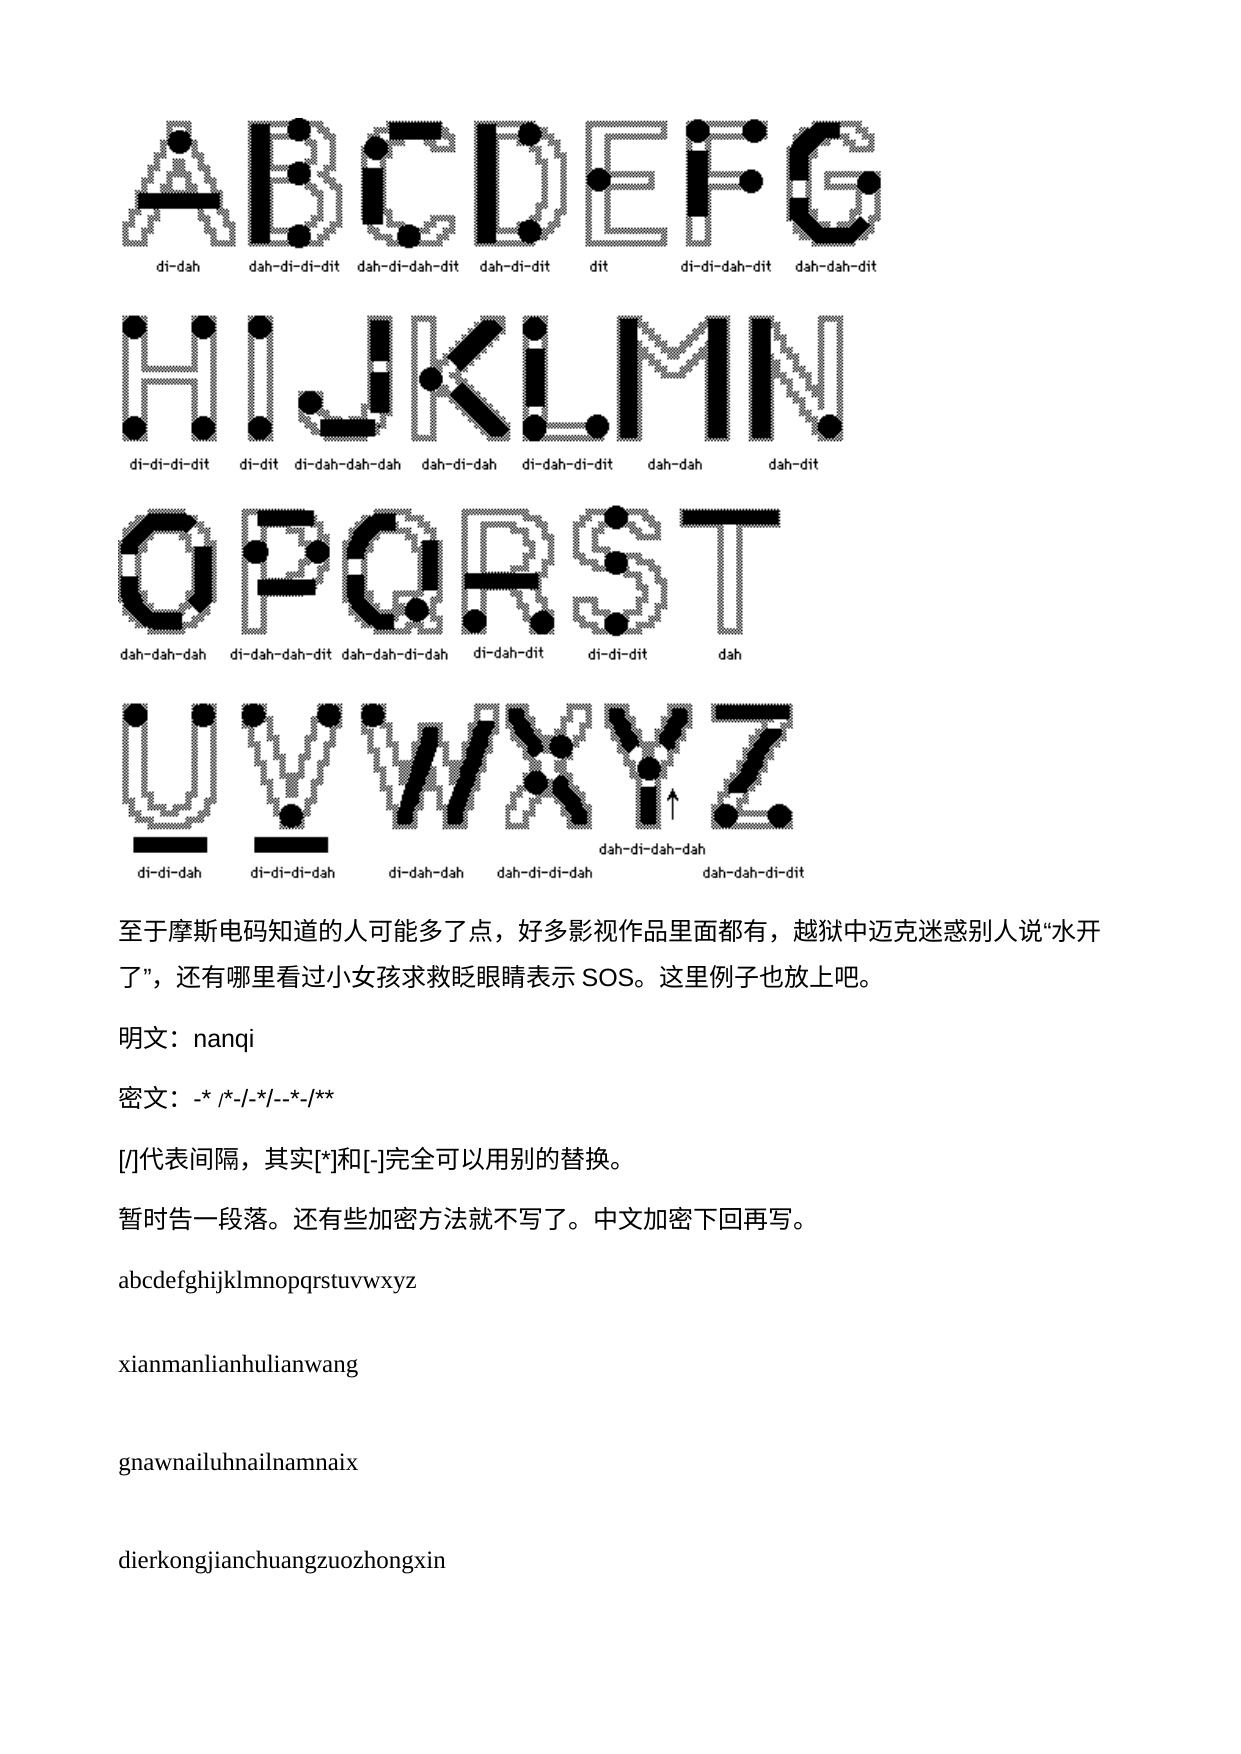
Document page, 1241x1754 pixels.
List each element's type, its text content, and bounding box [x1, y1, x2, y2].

text 暂时告一段落。还有些加密方法就不写了。中文加密下回再写。 [118, 1205, 1122, 1234]
picture [118, 118, 881, 886]
text 密文：-* /*-/-*/--*-/** [118, 1084, 1122, 1113]
text gnawnailuhnailnamnaix [118, 1447, 1122, 1476]
text dierkongjianchuangzuozhongxin [118, 1545, 1122, 1574]
text abcdefghijklmnopqrstuvwxyz [118, 1266, 1122, 1329]
text 明文：nanqi [118, 1023, 1122, 1052]
text xianmanlianhulianwang [118, 1349, 1122, 1378]
text 至于摩斯电码知道的人可能多了点，好多影视作品里面都有，越狱中迈克迷惑别人说“水开了”，还有哪里看过小女孩求救眨眼睛表示SOS。这里例子也放上吧。 [118, 917, 1122, 992]
text [/]代表间隔，其实[*]和[-]完全可以用别的替换。 [118, 1144, 1122, 1173]
